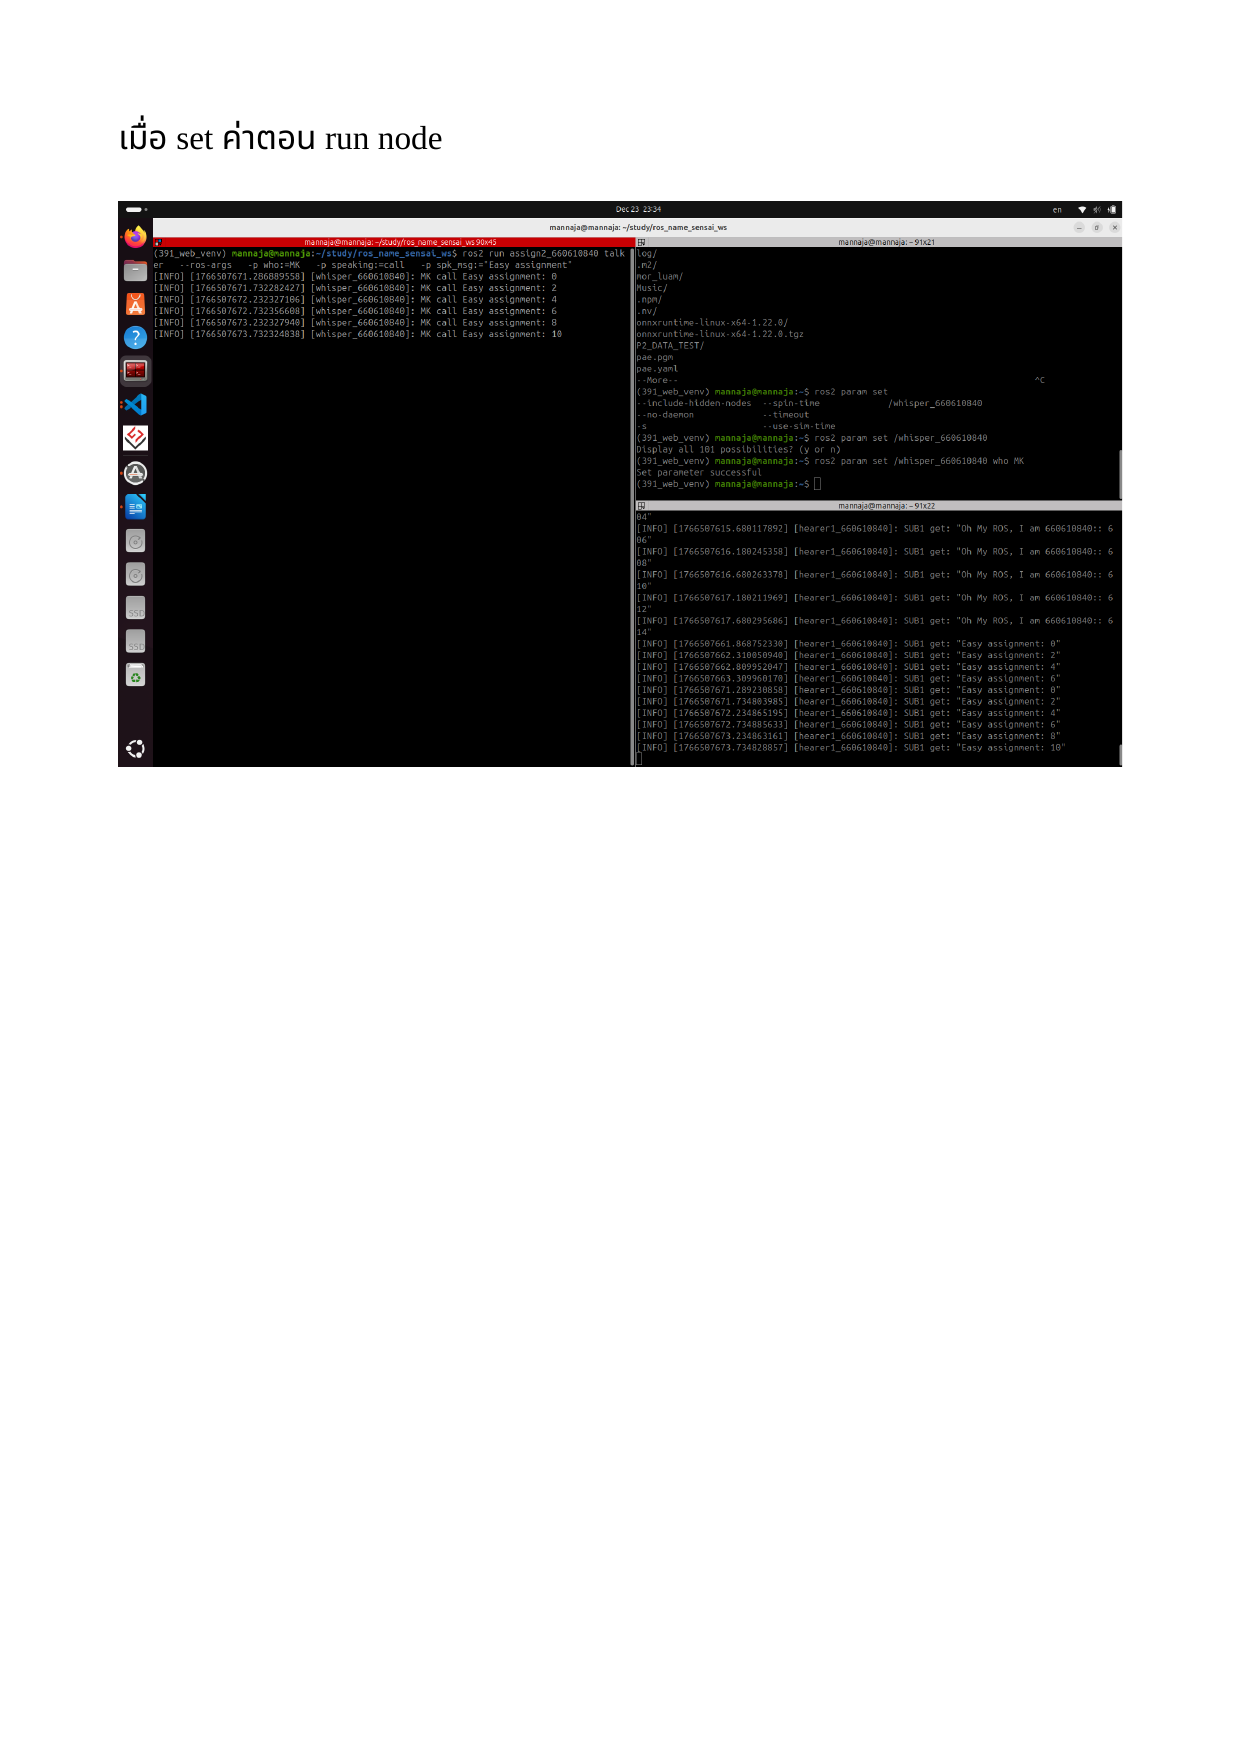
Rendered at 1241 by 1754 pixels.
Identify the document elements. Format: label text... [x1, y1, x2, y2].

picture [118, 201, 1123, 767]
text เมื่อ set ค่าตอน run node [118, 118, 1122, 163]
